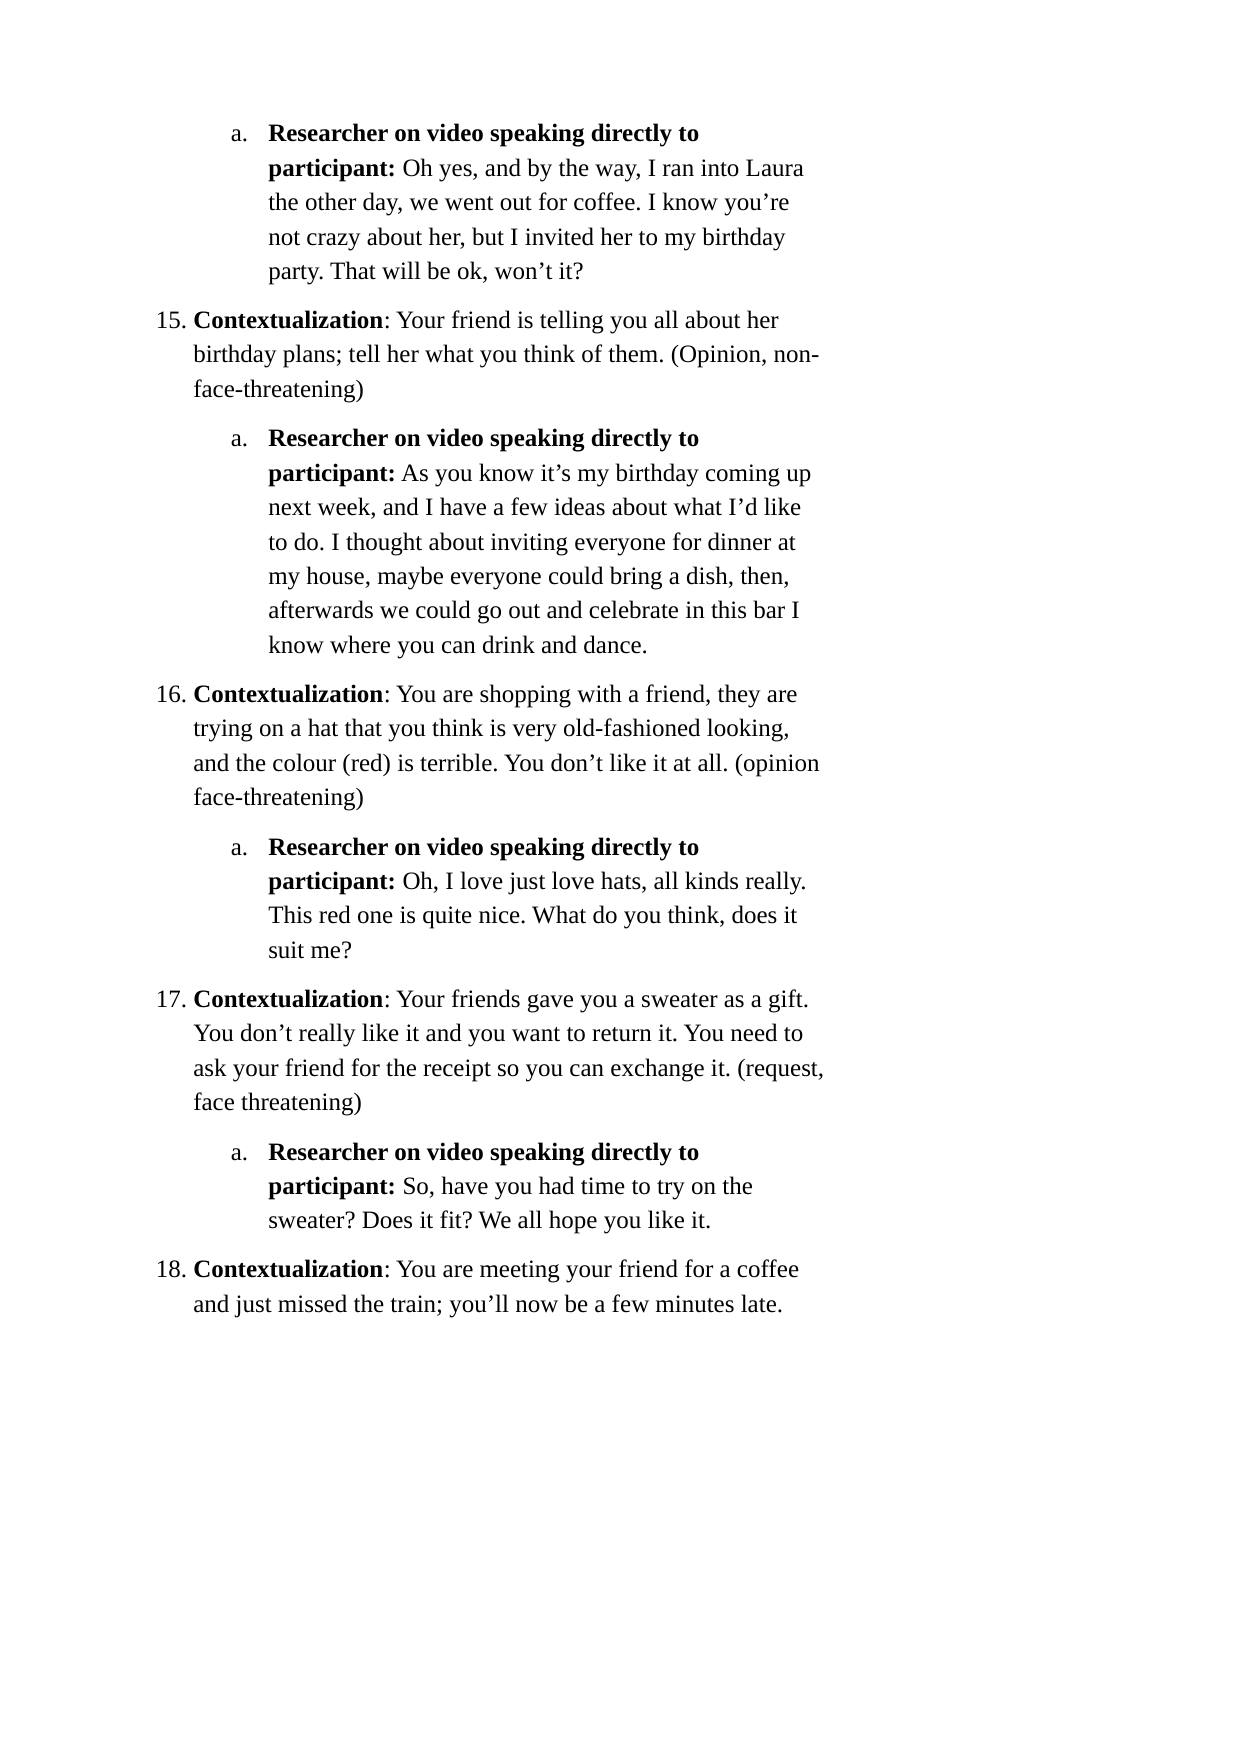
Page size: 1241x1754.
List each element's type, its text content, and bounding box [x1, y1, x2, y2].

list Contextualization: You are meeting your friend for a coffee and just missed the train; you’ll now be a few minutes late. [156, 1254, 827, 1318]
list Researcher on video speaking directly to participant: Oh yes, and by the way, I ran into Laura the other day, we went out for coffee. I know you’re not crazy about her, but I invited her to my birthday party. That will be ok, won’t it? [231, 118, 827, 285]
list Researcher on video speaking directly to participant: So, have you had time to try on the sweater? Does it fit? We all hope you like it. [231, 1137, 827, 1234]
list Contextualization: Your friends gave you a sweater as a gift. You don’t really like it and you want to return it. You need to ask your friend for the receipt so you can exchange it. (request, face threatening) [156, 984, 827, 1116]
list Researcher on video speaking directly to participant: As you know it’s my birthday coming up next week, and I have a few ideas about what I’d like to do. I thought about inviting everyone for dinner at my house, maybe everyone could bring a dish, then, afterwards we could go out and celebrate in this bar I know where you can drink and dance. [231, 423, 827, 659]
list Contextualization: You are shopping with a friend, they are trying on a hat that you think is very old-fashioned looking, and the colour (red) is terrible. You don’t like it at all. (opinion face-threatening) [156, 679, 827, 811]
list Researcher on video speaking directly to participant: Oh, I love just love hats, all kinds really. This red one is quite nice. What do you think, does it suit me? [231, 832, 827, 964]
list Contextualization: Your friend is telling you all about her birthday plans; tell her what you think of them. (Opinion, non-face-threatening) [156, 305, 827, 403]
